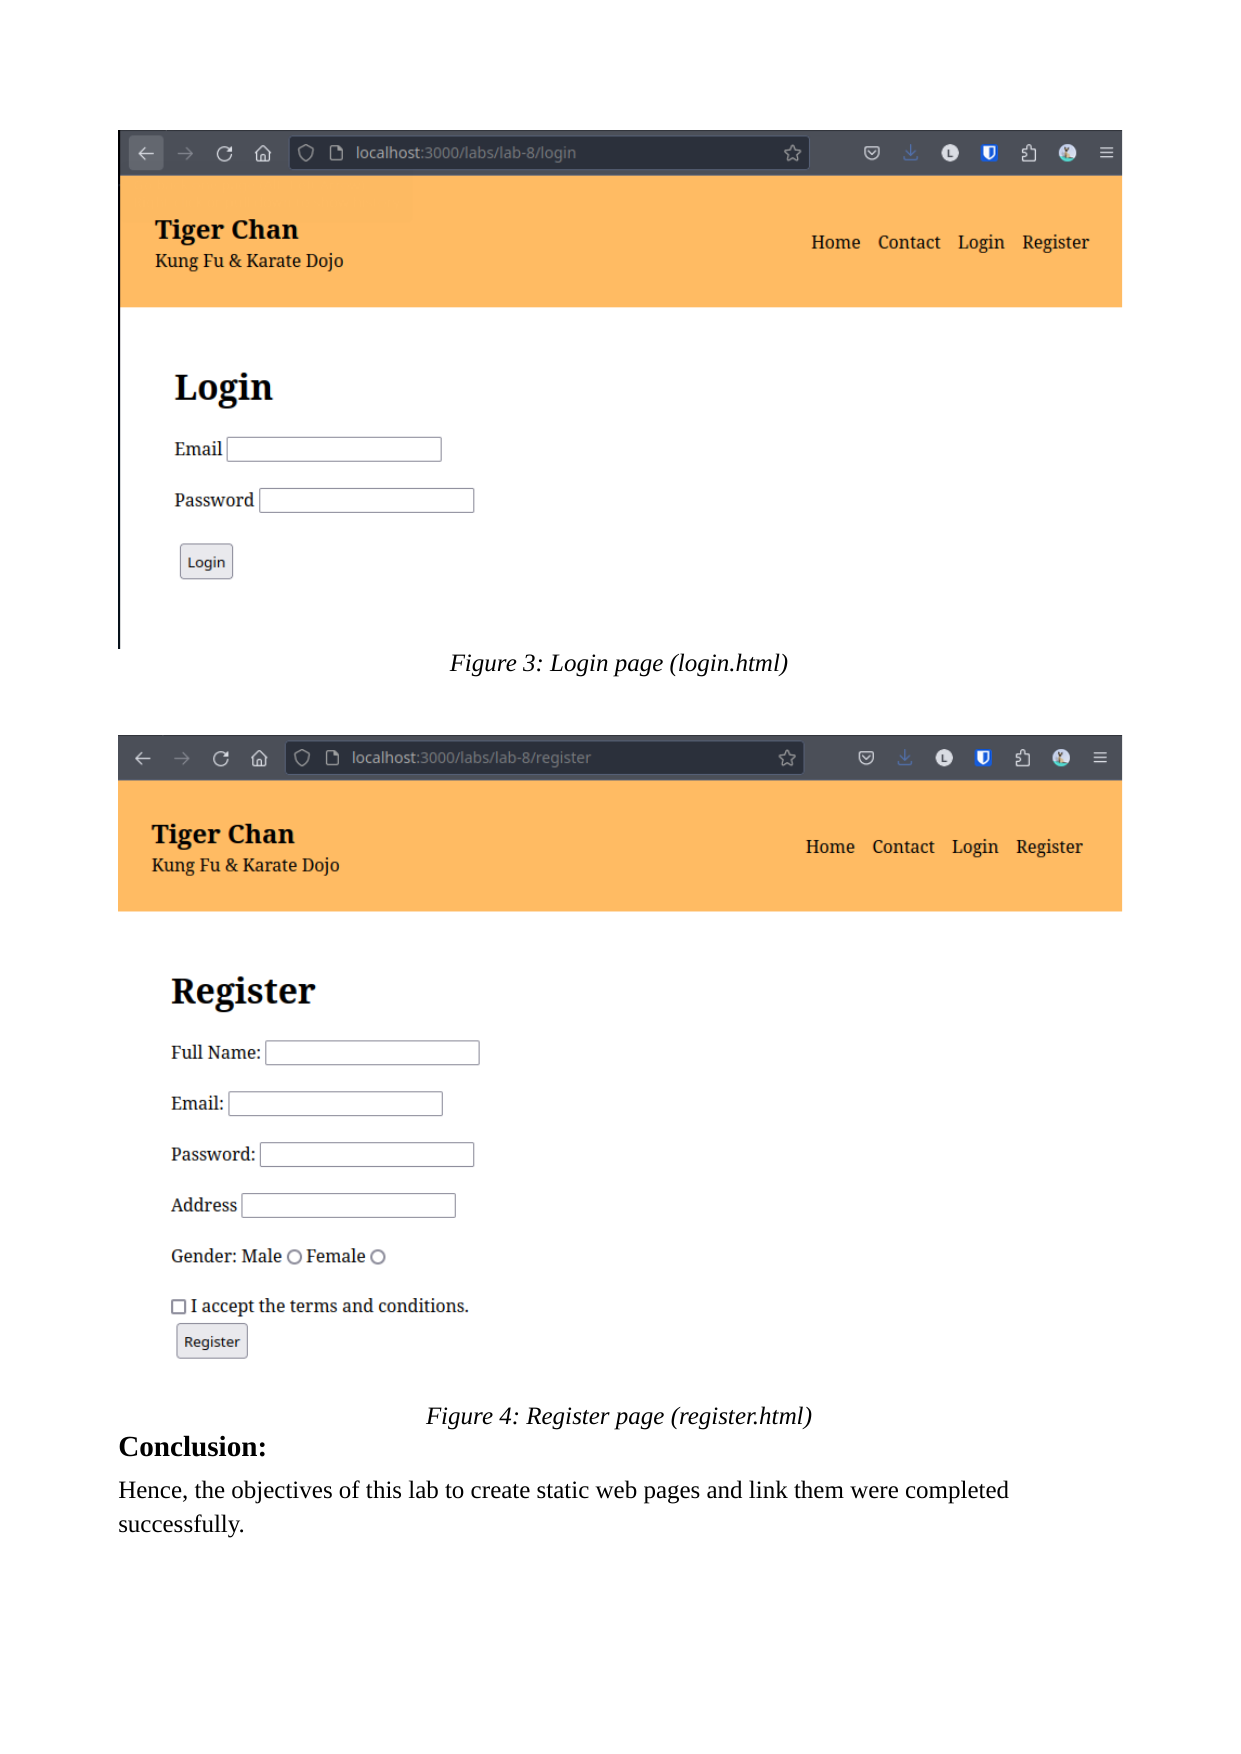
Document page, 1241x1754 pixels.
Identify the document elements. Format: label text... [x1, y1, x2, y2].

text Figure 4: Register page (register.html) [118, 1401, 1122, 1429]
text Figure 3: Login page (login.html) [118, 649, 1122, 677]
picture [118, 735, 1123, 1401]
picture [118, 130, 1123, 649]
subtitle [118, 723, 1122, 735]
text Hence, the objectives of this lab to create static web pages and link them were completed successfully. [118, 1476, 1122, 1537]
subtitle Conclusion: [118, 1429, 1122, 1463]
